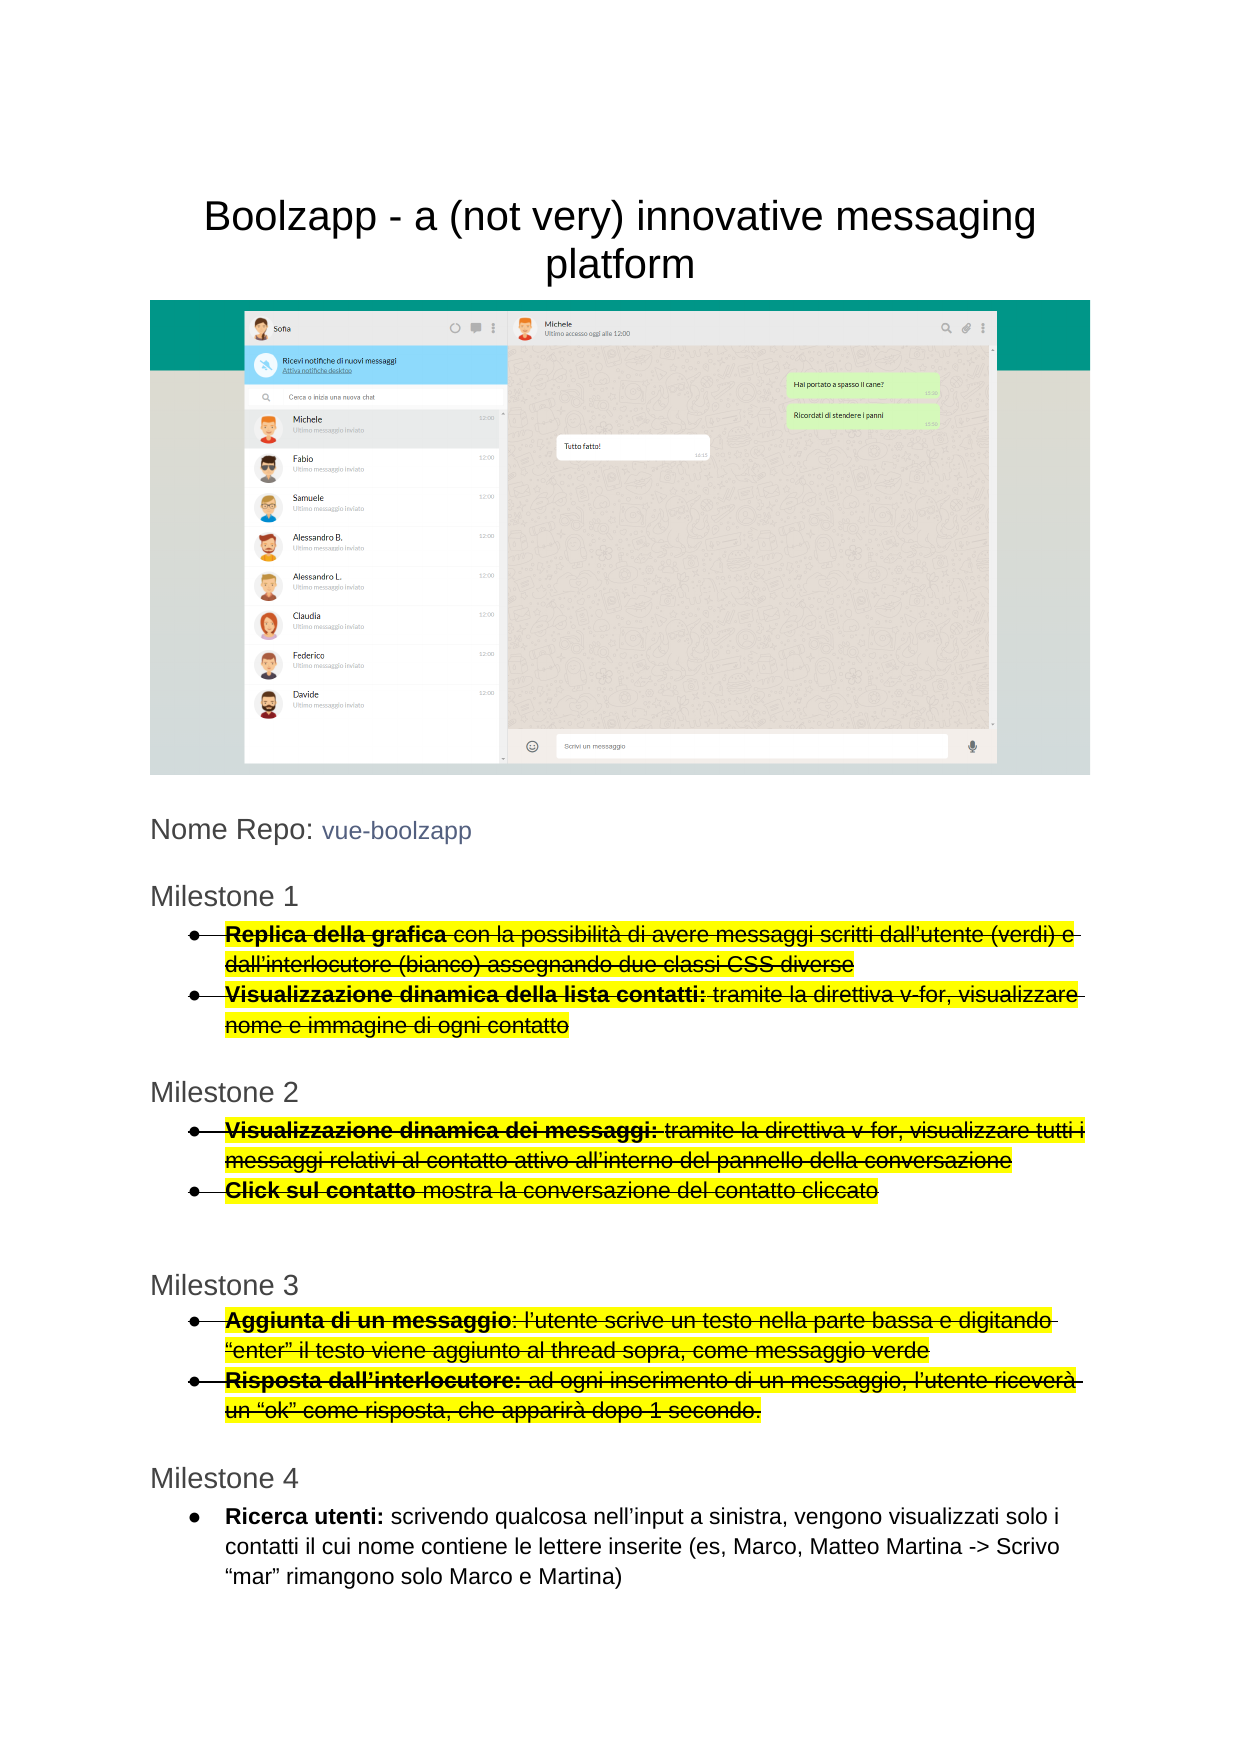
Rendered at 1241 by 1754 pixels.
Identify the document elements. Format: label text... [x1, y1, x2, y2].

subtitle Milestone 1 [150, 879, 1090, 913]
subtitle Boolzapp - a (not very) innovative messaging platform [150, 192, 1090, 287]
list Visualizzazione dinamica dei messaggi: tramite la direttiva v-for, visualizzare tutti i messaggi relativi al contatto attivo all’interno del pannello della conversazione [187, 1117, 1090, 1173]
subtitle Milestone 2 [150, 1075, 1090, 1109]
list Visualizzazione dinamica della lista contatti: tramite la direttiva v-for, visualizzare nome e immagine di ogni contatto [187, 981, 1090, 1038]
text Milestone 3 [150, 1268, 1090, 1302]
list Replica della grafica con la possibilità di avere messaggi scritti dall’utente (verdi) e dall’interlocutore (bianco) assegnando due classi CSS diverse [187, 921, 1090, 977]
subtitle Milestone 4 [150, 1461, 1090, 1494]
list Risposta dall’interlocutore: ad ogni inserimento di un messaggio, l’utente riceverà un “ok” come risposta, che apparirà dopo 1 secondo. [187, 1367, 1090, 1423]
list Click sul contatto mostra la conversazione del contatto cliccato [187, 1177, 1090, 1204]
list Ricerca utenti: scrivendo qualcosa nell’input a sinistra, vengono visualizzati solo i contatti il cui nome contiene le lettere inserite (es, Marco, Matteo Martina -> Scrivo “mar” rimangono solo Marco e Martina) [187, 1503, 1090, 1589]
subtitle Nome Repo: vue-boolzapp [150, 812, 1090, 846]
list Aggiunta di un messaggio: l’utente scrive un testo nella parte bassa e digitando “enter” il testo viene aggiunto al thread sopra, come messaggio verde [187, 1307, 1090, 1363]
picture [150, 300, 1091, 775]
